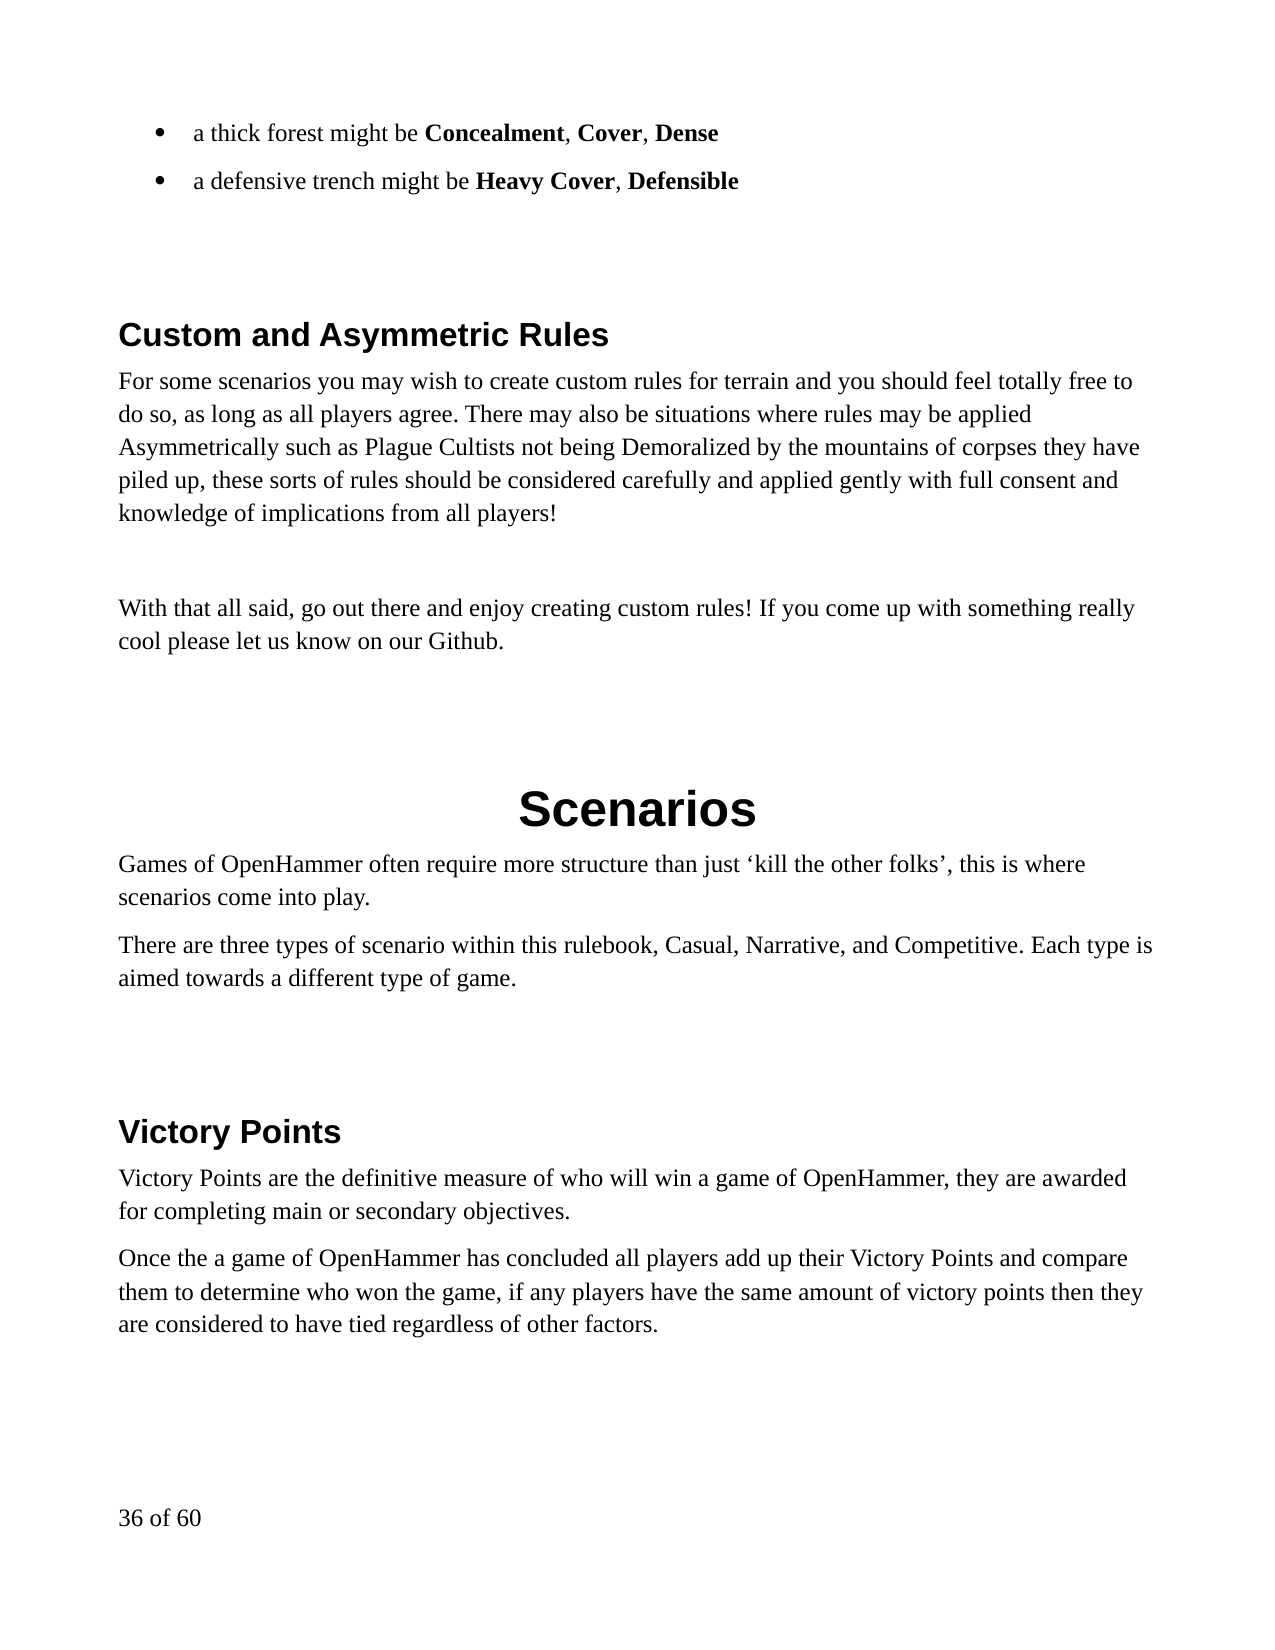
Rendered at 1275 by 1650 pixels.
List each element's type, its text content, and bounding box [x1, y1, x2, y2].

list a defensive trench might be Heavy Cover, Defensible [156, 166, 1157, 194]
list a thick forest might be Concealment, Cover, Dense [156, 118, 1157, 147]
subtitle Scenarios [118, 779, 1157, 837]
text Games of OpenHammer often require more structure than just ‘kill the other folks’, this is where scenarios come into play. [118, 849, 1157, 911]
text Once the a game of OpenHammer has concluded all players add up their Victory Points and compare them to determine who won the game, if any players have the same amount of victory points then they are considered to have tied regardless of other factors. [118, 1243, 1157, 1338]
text Victory Points are the definitive measure of who will win a game of OpenHammer, they are awarded for completing main or secondary objectives. [118, 1163, 1157, 1225]
text For some scenarios you may wish to create custom rules for terrain and you should feel totally free to do so, as long as all players agree. There may also be situations where rules may be applied Asymmetrically such as Plague Cultists not being Demoralized by the mountains of corpses they have piled up, these sorts of rules should be considered carefully and applied gently with full consent and knowledge of implications from all players! [118, 366, 1157, 527]
subtitle Victory Points [118, 1112, 1157, 1150]
text There are three types of scenario within this rulebook, Casual, Narrative, and Competitive. Each type is aimed towards a different type of game. [118, 930, 1157, 992]
subtitle Custom and Asymmetric Rules [118, 315, 1157, 353]
text With that all said, go out there and enjoy creating custom rules! If you come up with something really cool please let us know on our Github. [118, 593, 1157, 655]
